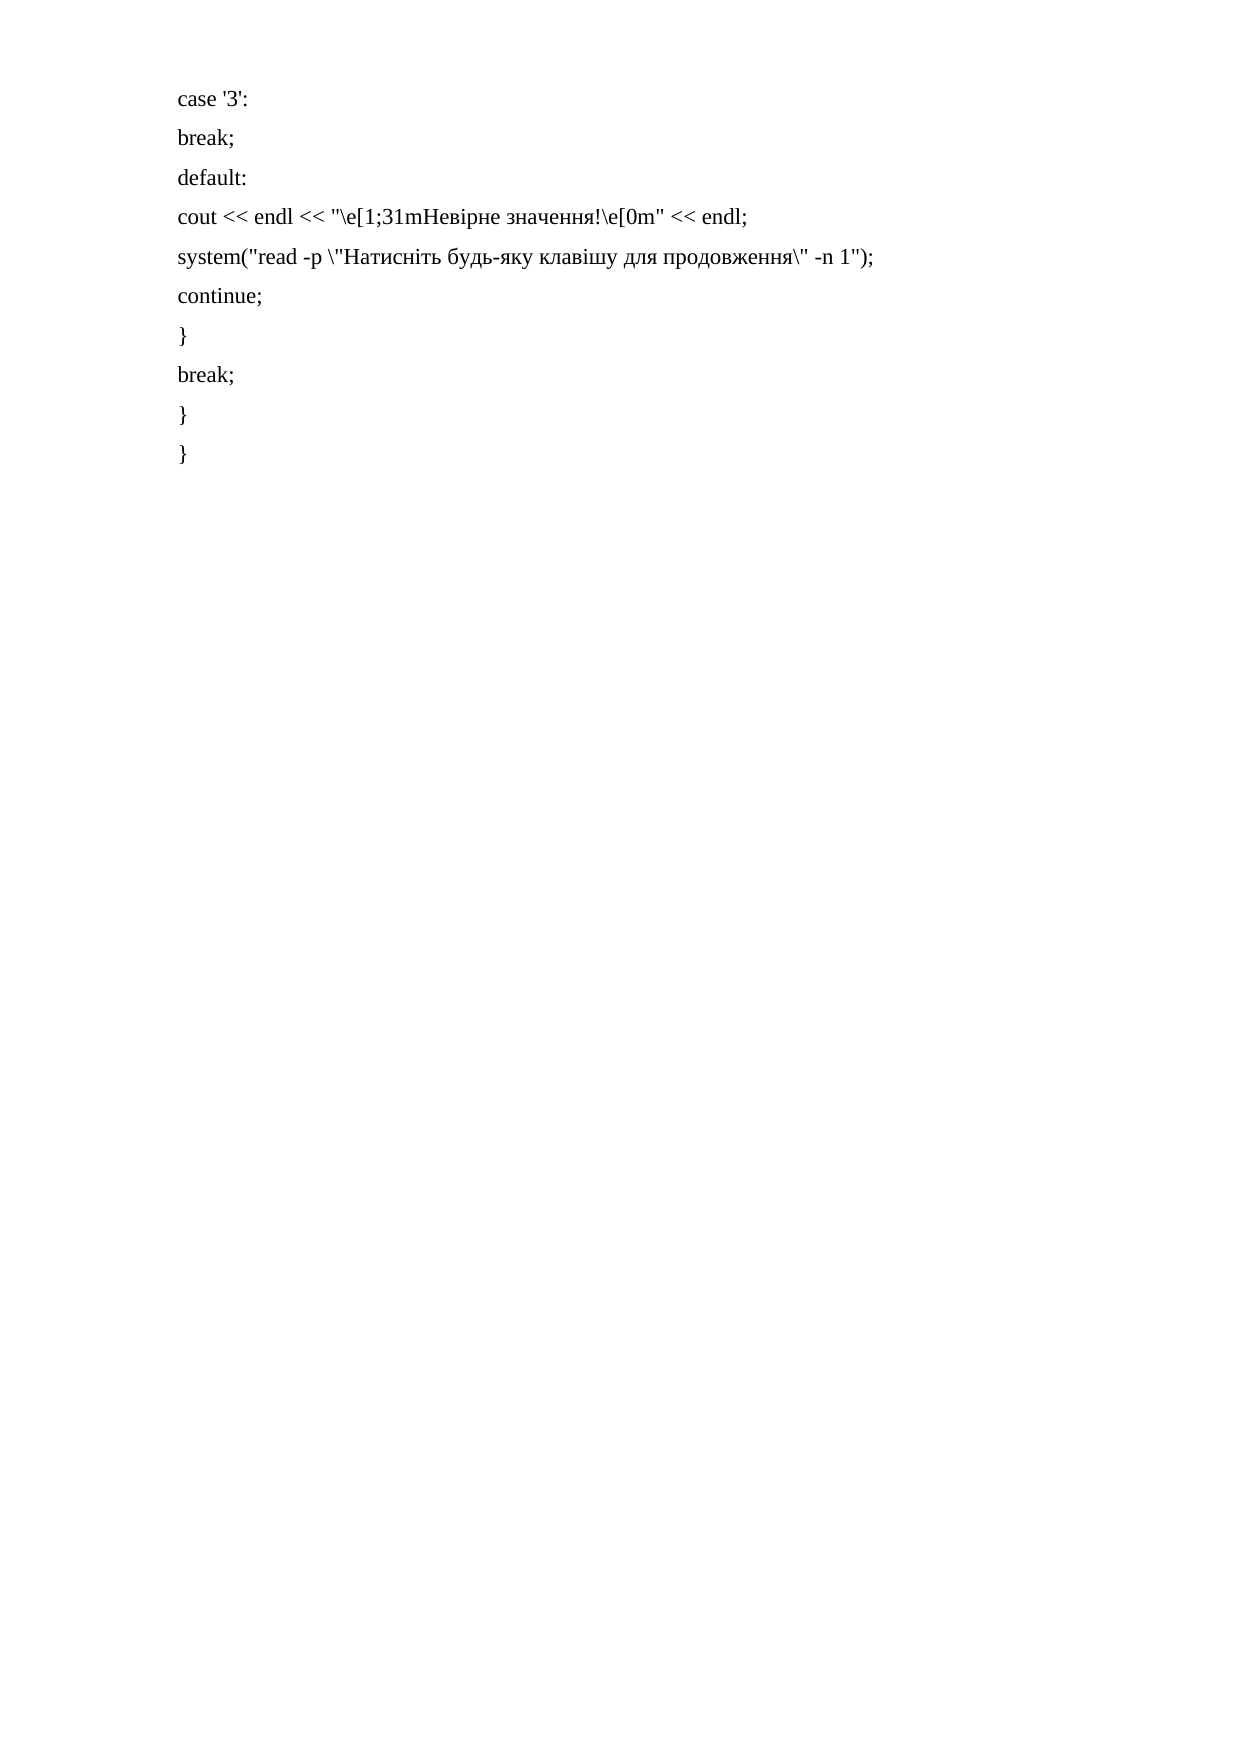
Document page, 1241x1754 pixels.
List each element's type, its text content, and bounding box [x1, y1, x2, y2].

text system("read -p \"Натисніть будь-яку клавішу для продовження\" -n 1"); [177, 243, 1152, 269]
text continue; [177, 282, 1152, 308]
text case '3': [177, 85, 1152, 111]
text } [177, 401, 1152, 427]
text default: [177, 164, 1152, 190]
text } [177, 440, 1152, 466]
text break; [177, 124, 1152, 151]
text break; [177, 361, 1152, 387]
text cout << endl << "\e[1;31mНевірне значення!\e[0m" << endl; [177, 203, 1152, 229]
text } [177, 322, 1152, 348]
